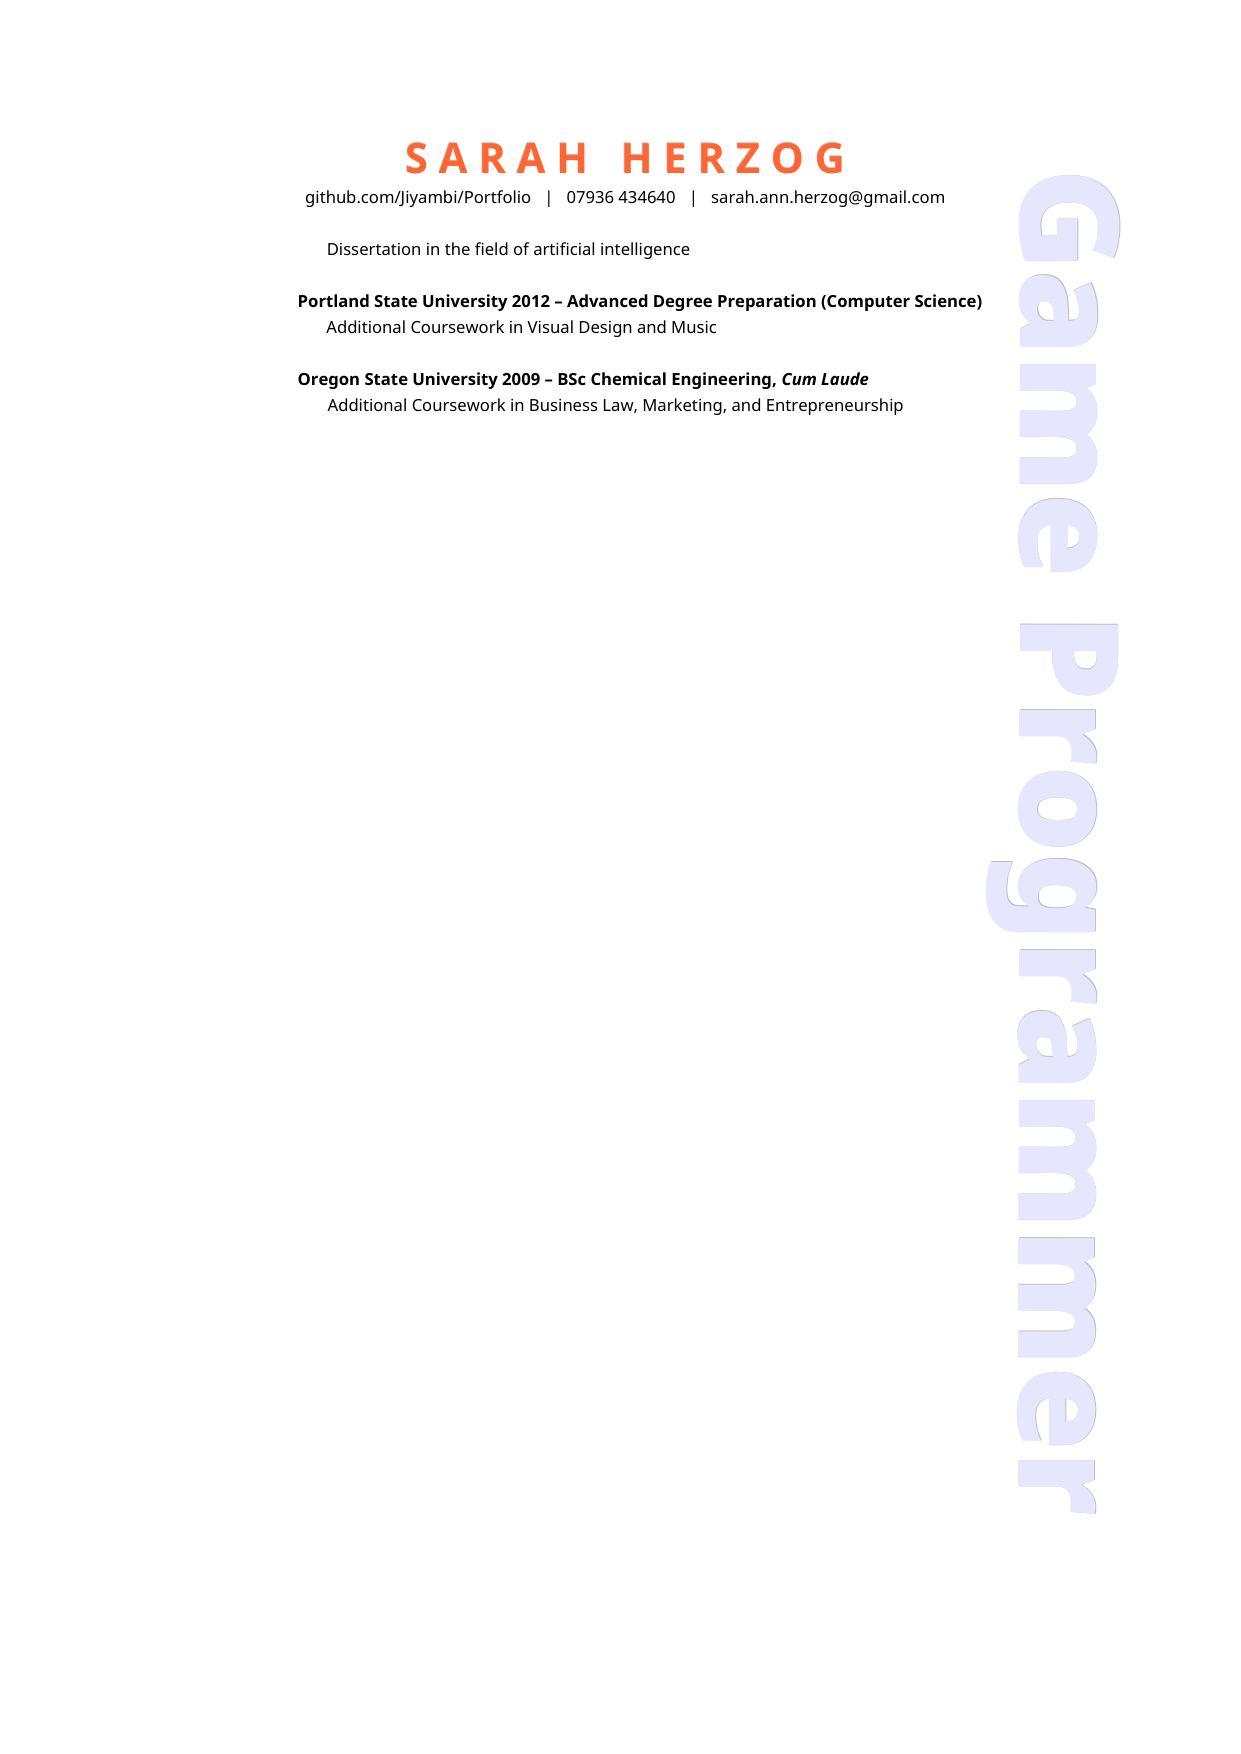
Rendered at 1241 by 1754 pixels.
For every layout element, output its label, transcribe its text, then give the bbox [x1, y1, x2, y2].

text Additional Coursework in Business Law, Marketing, and Entrepreneurship [327, 394, 1077, 417]
text Additional Coursework in Visual Design and Music [326, 316, 1029, 338]
text Dissertation in the field of artificial intelligence [121, 238, 1024, 260]
text [1078, 238, 1127, 260]
text Portland State University 2012 – Advanced Degree Preparation (Computer Science) [297, 290, 1021, 312]
text Oregon State University 2009 – BSc Chemical Engineering, Cum Laude [297, 368, 1057, 391]
